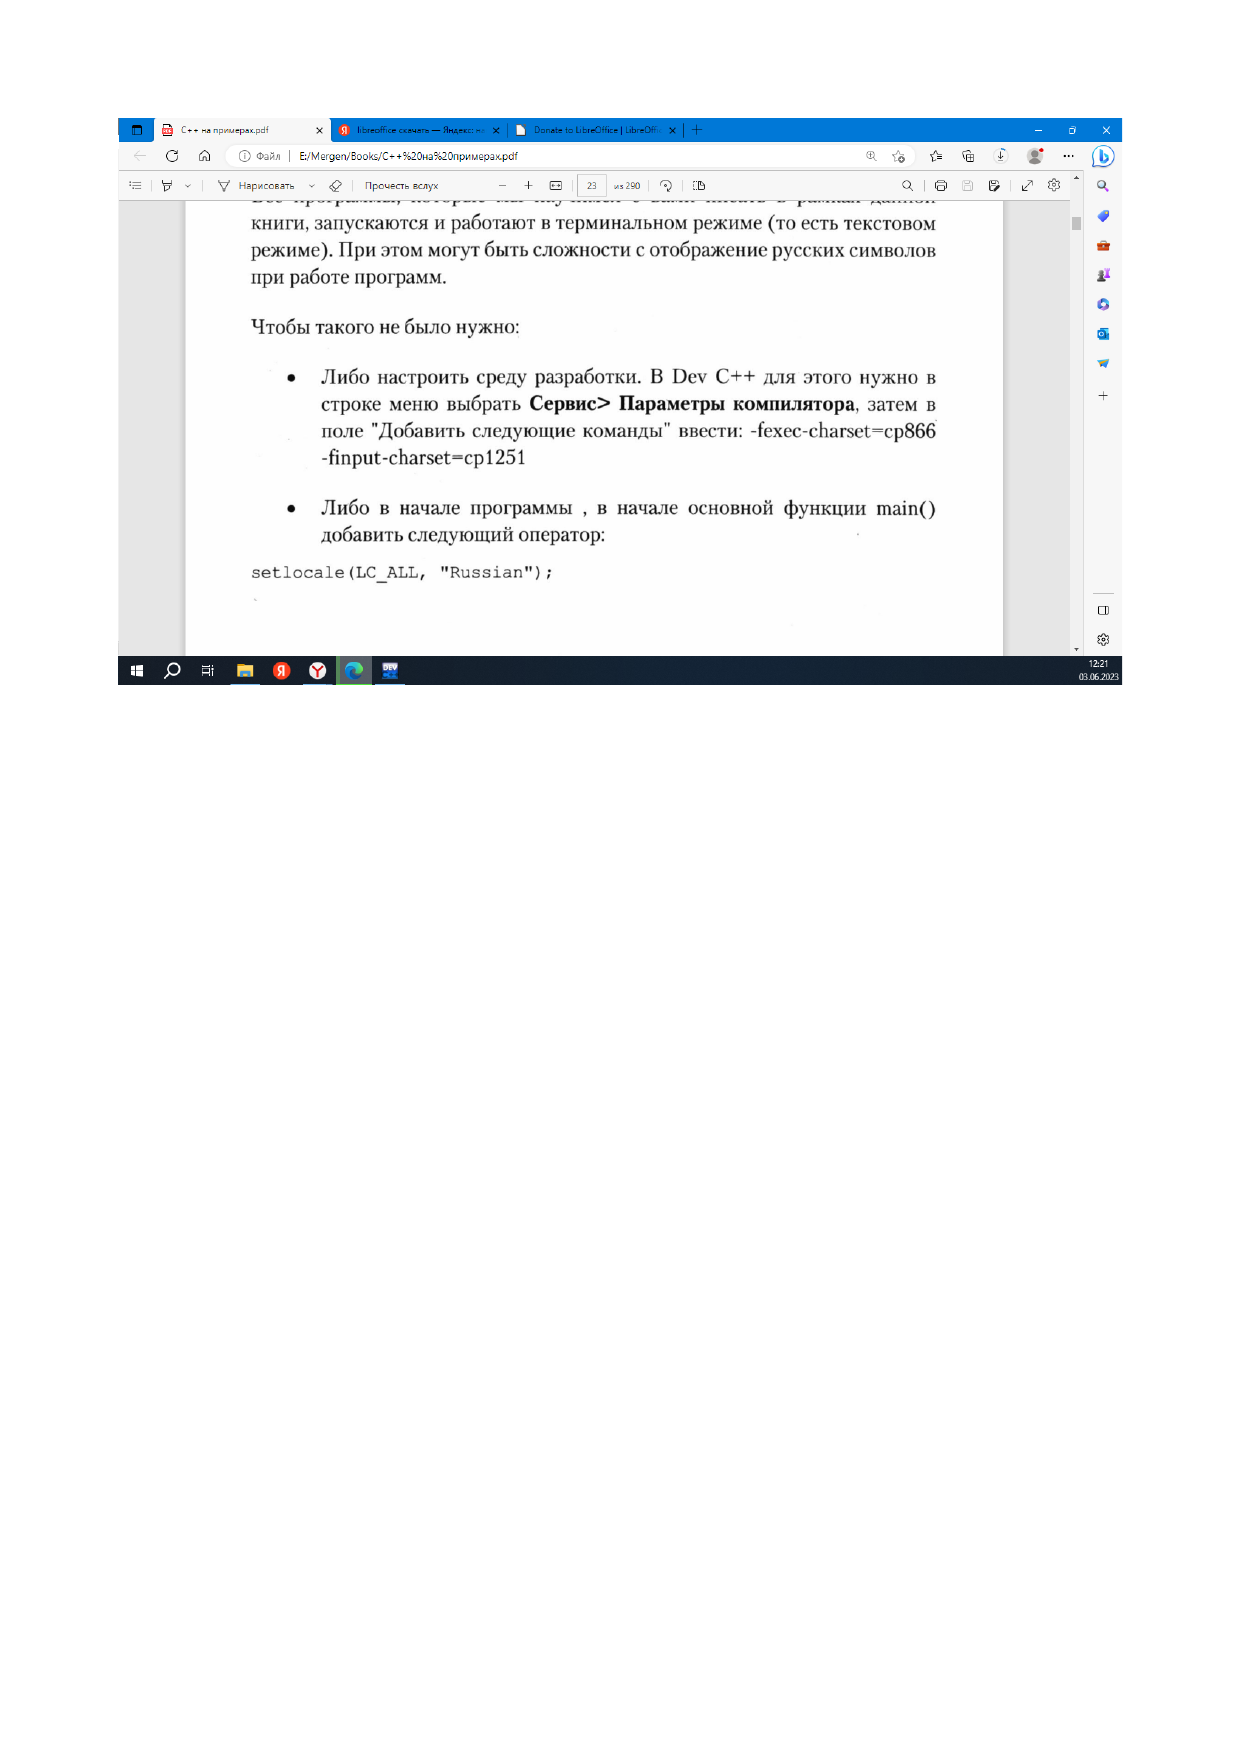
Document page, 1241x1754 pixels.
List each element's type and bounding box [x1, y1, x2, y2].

picture [118, 118, 1123, 685]
